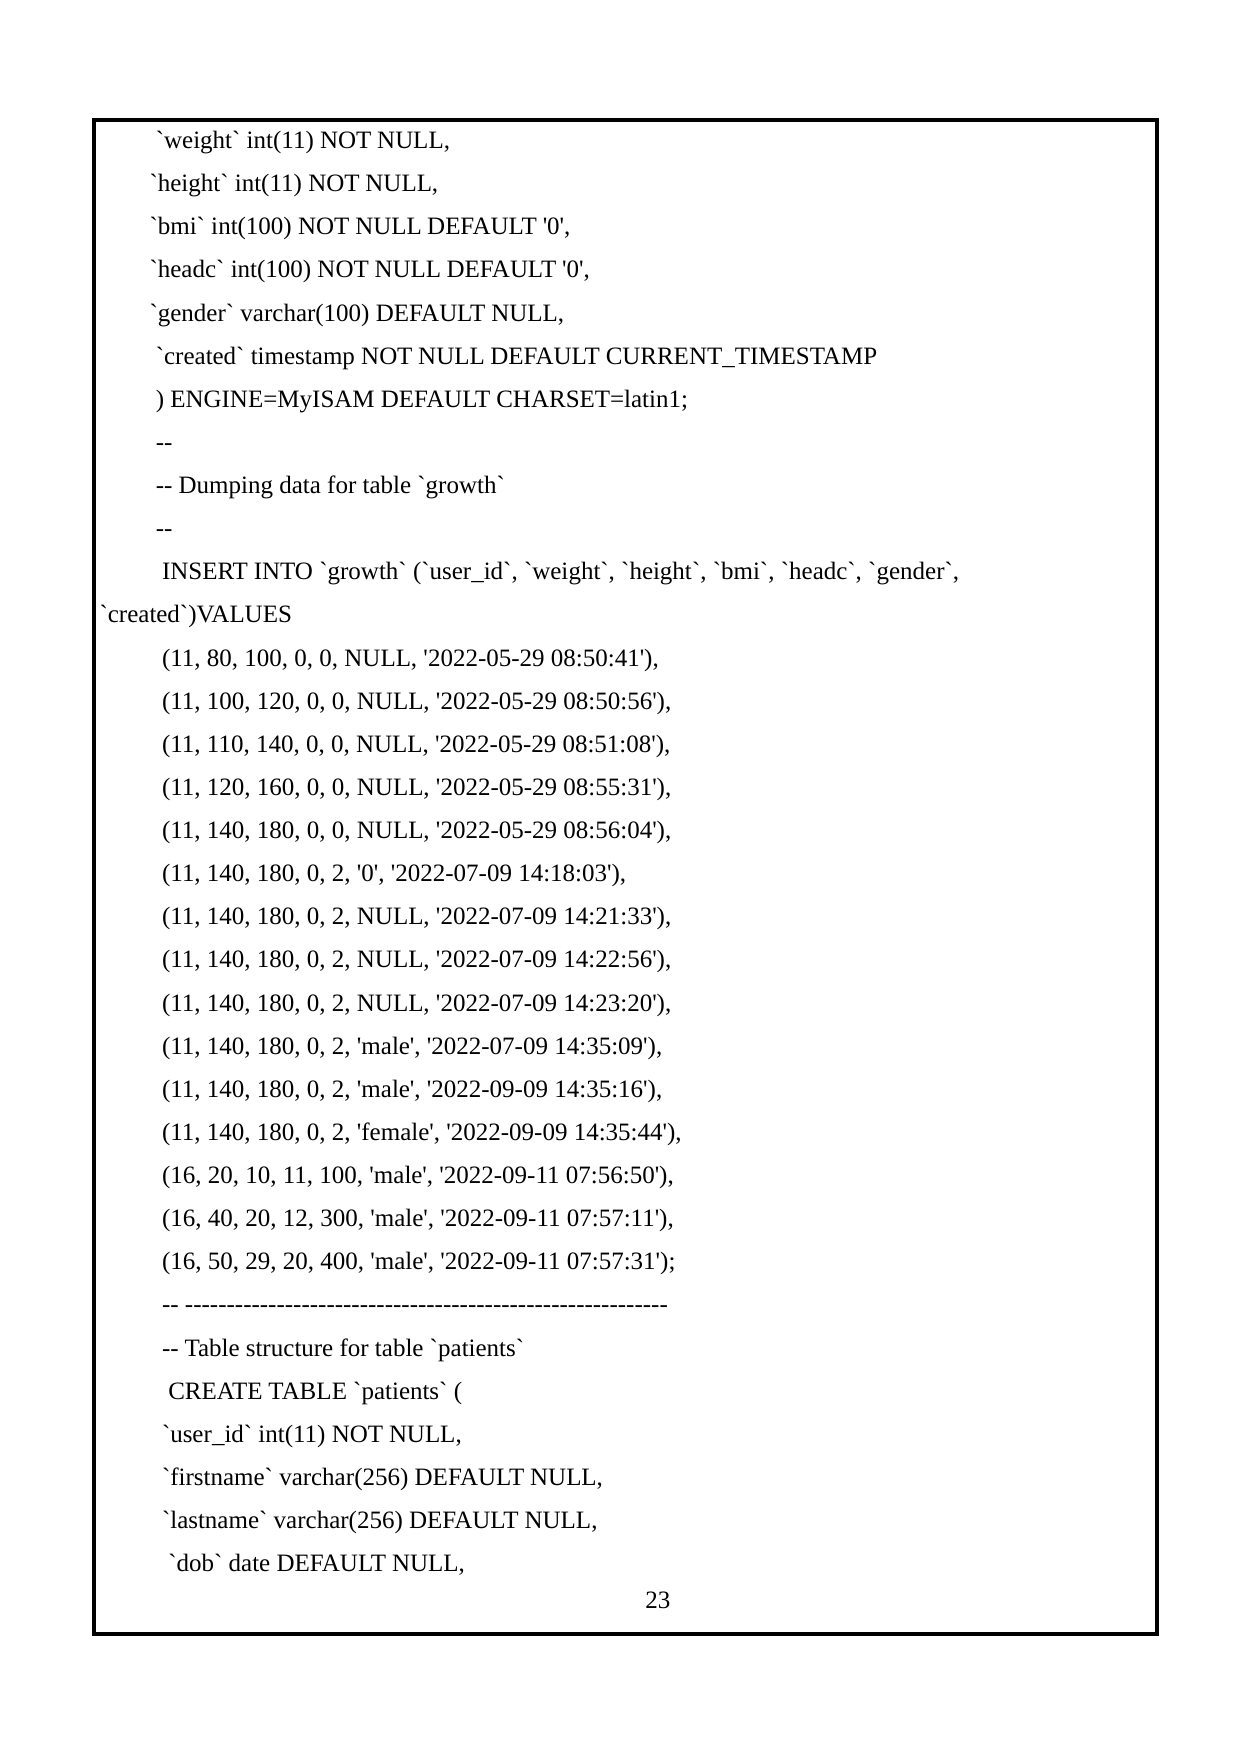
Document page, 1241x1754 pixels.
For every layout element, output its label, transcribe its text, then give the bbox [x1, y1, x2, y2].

text `weight` int(11) NOT NULL, [99, 125, 1146, 154]
text `gender` varchar(100) DEFAULT NULL, [99, 298, 1146, 326]
text (11, 80, 100, 0, 0, NULL, '2022-05-29 08:50:41'), [99, 643, 1146, 671]
text (11, 120, 160, 0, 0, NULL, '2022-05-29 08:55:31'), [99, 772, 1146, 801]
text -- Table structure for table `patients` [99, 1333, 1146, 1361]
text (11, 110, 140, 0, 0, NULL, '2022-05-29 08:51:08'), [99, 729, 1146, 758]
text -- [99, 427, 1146, 456]
text `created` timestamp NOT NULL DEFAULT CURRENT_TIMESTAMP [99, 341, 1146, 369]
text `height` int(11) NOT NULL, [99, 168, 1146, 197]
text (16, 20, 10, 11, 100, 'male', '2022-09-11 07:56:50'), [99, 1160, 1146, 1189]
text `user_id` int(11) NOT NULL, [99, 1419, 1146, 1448]
text `firstname` varchar(256) DEFAULT NULL, [99, 1462, 1146, 1491]
text CREATE TABLE `patients` ( [99, 1376, 1146, 1404]
text (16, 50, 29, 20, 400, 'male', '2022-09-11 07:57:31'); [99, 1246, 1146, 1275]
text INSERT INTO `growth` (`user_id`, `weight`, `height`, `bmi`, `headc`, `gender`, `created`)VALUES [99, 556, 1146, 628]
text (11, 140, 180, 0, 2, NULL, '2022-07-09 14:23:20'), [99, 988, 1146, 1016]
text (11, 140, 180, 0, 0, NULL, '2022-05-29 08:56:04'), [99, 815, 1146, 844]
text `dob` date DEFAULT NULL, [99, 1548, 1146, 1577]
text `headc` int(100) NOT NULL DEFAULT '0', [99, 254, 1146, 283]
text -- ---------------------------------------------------------- [99, 1289, 1146, 1318]
text `lastname` varchar(256) DEFAULT NULL, [99, 1505, 1146, 1534]
text (11, 140, 180, 0, 2, 'female', '2022-09-09 14:35:44'), [99, 1117, 1146, 1146]
text -- [99, 513, 1146, 542]
text (11, 140, 180, 0, 2, NULL, '2022-07-09 14:22:56'), [99, 944, 1146, 973]
text (11, 140, 180, 0, 2, '0', '2022-07-09 14:18:03'), [99, 858, 1146, 887]
text (11, 140, 180, 0, 2, 'male', '2022-09-09 14:35:16'), [99, 1074, 1146, 1103]
text (11, 140, 180, 0, 2, 'male', '2022-07-09 14:35:09'), [99, 1031, 1146, 1059]
text -- Dumping data for table `growth` [99, 470, 1146, 499]
text `bmi` int(100) NOT NULL DEFAULT '0', [99, 211, 1146, 240]
text (11, 100, 120, 0, 0, NULL, '2022-05-29 08:50:56'), [99, 686, 1146, 714]
text ) ENGINE=MyISAM DEFAULT CHARSET=latin1; [99, 384, 1146, 413]
text (11, 140, 180, 0, 2, NULL, '2022-07-09 14:21:33'), [99, 901, 1146, 930]
text (16, 40, 20, 12, 300, 'male', '2022-09-11 07:57:11'), [99, 1203, 1146, 1232]
